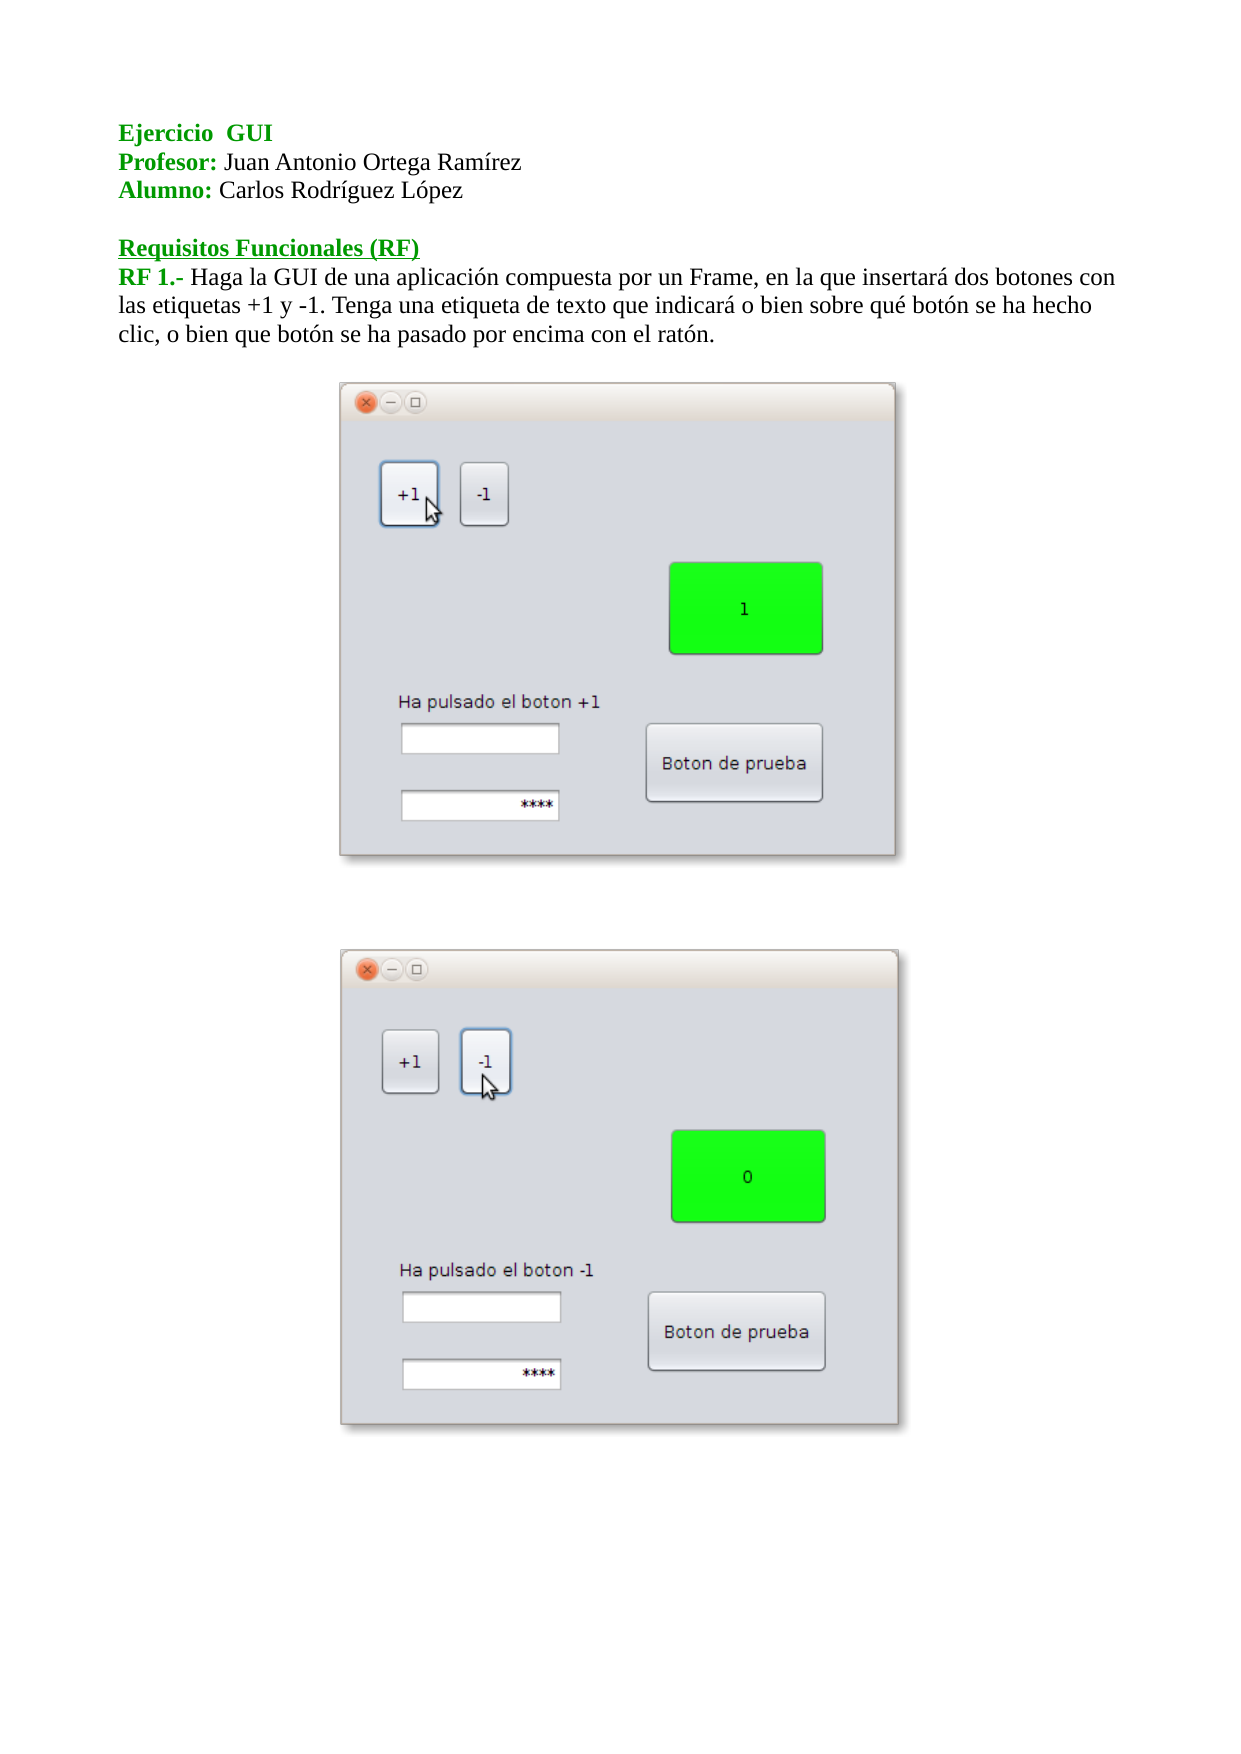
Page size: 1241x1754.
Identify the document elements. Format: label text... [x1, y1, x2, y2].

picture [334, 943, 911, 1437]
text RF 1.- Haga la GUI de una aplicación compuesta por un Frame, en la que insertará dos botones con las etiquetas +1 y ‐1. Tenga una etiqueta de texto que indicará o bien sobre qué botón se ha hecho clic, o bien que botón se ha pasado por encima con el ratón. [118, 262, 1122, 348]
text Profesor: Juan Antonio Ortega Ramírez [118, 147, 1122, 176]
picture [333, 376, 908, 868]
text Requisitos Funcionales (RF) [118, 233, 1122, 262]
text Alumno: Carlos Rodríguez López [118, 176, 1122, 204]
text Ejercicio GUI [118, 118, 1122, 147]
